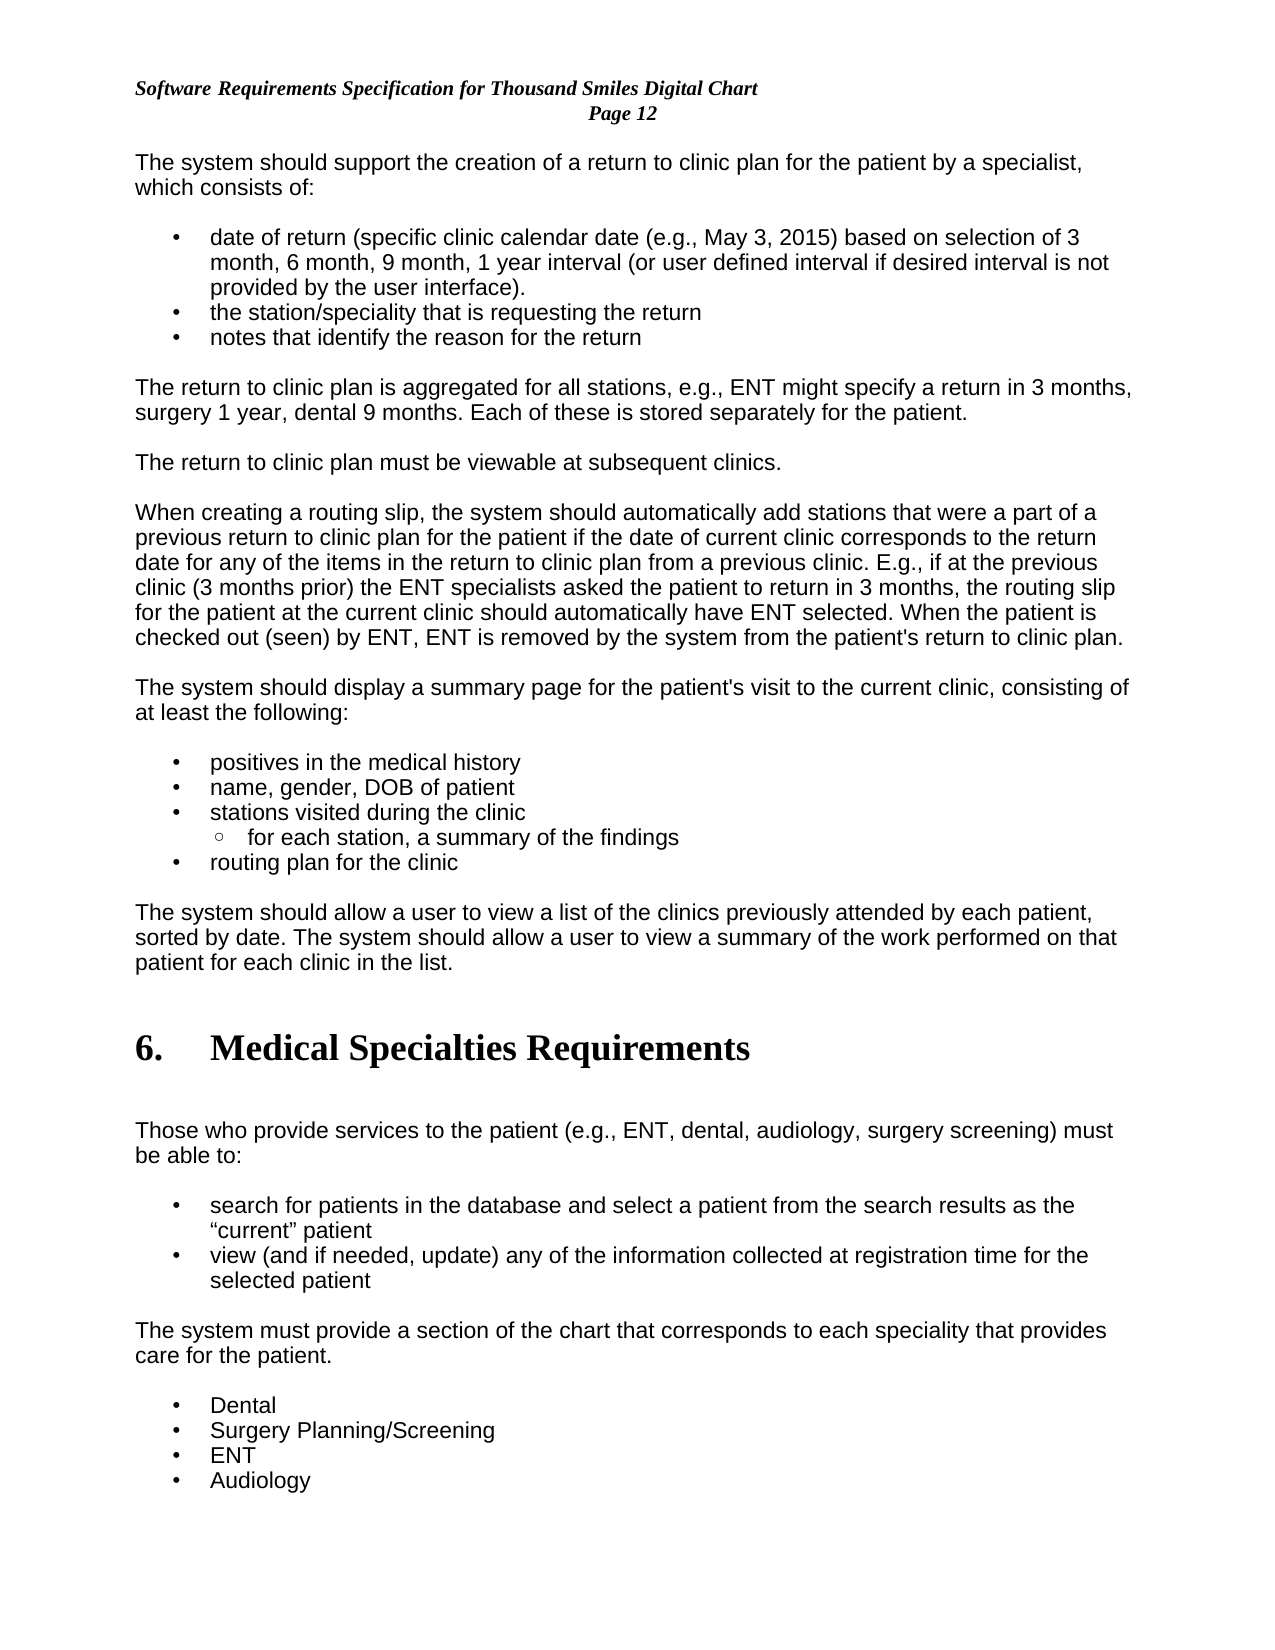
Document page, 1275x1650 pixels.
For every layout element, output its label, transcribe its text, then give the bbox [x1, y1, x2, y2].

list search for patients in the database and select a patient from the search results as the “current” patient [172, 1193, 1140, 1243]
text Those who provide services to the patient (e.g., ENT, dental, audiology, surgery screening) must be able to: [135, 1118, 1140, 1168]
subtitle Medical Specialties Requirements [135, 1025, 1140, 1068]
text The return to clinic plan is aggregated for all stations, e.g., ENT might specify a return in 3 months, surgery 1 year, dental 9 months. Each of these is stored separately for the patient. [135, 375, 1140, 425]
text The return to clinic plan must be viewable at subsequent clinics. [135, 450, 1140, 475]
list date of return (specific clinic calendar date (e.g., May 3, 2015) based on selection of 3 month, 6 month, 9 month, 1 year interval (or user defined interval if desired interval is not provided by the user interface). [172, 225, 1140, 300]
list stations visited during the clinic [172, 800, 1140, 825]
list routing plan for the clinic [172, 850, 1140, 875]
list name, gender, DOB of patient [172, 775, 1140, 800]
list the station/speciality that is requesting the return [172, 300, 1140, 325]
list notes that identify the reason for the return [172, 325, 1140, 350]
list for each station, a summary of the findings [210, 825, 1140, 850]
list positives in the medical history [172, 750, 1140, 775]
list Surgery Planning/Screening [172, 1418, 1140, 1443]
list Audiology [172, 1468, 1140, 1493]
text The system should support the creation of a return to clinic plan for the patient by a specialist, which consists of: [135, 150, 1140, 200]
list ENT [172, 1443, 1140, 1468]
list view (and if needed, update) any of the information collected at registration time for the selected patient [172, 1243, 1140, 1293]
list Dental [172, 1393, 1140, 1418]
text When creating a routing slip, the system should automatically add stations that were a part of a previous return to clinic plan for the patient if the date of current clinic corresponds to the return date for any of the items in the return to clinic plan from a previous clinic. E.g., if at the previous clinic (3 months prior) the ENT specialists asked the patient to return in 3 months, the routing slip for the patient at the current clinic should automatically have ENT selected. When the patient is checked out (seen) by ENT, ENT is removed by the system from the patient's return to clinic plan. [135, 500, 1140, 650]
text The system should display a summary page for the patient's visit to the current clinic, consisting of at least the following: [135, 675, 1140, 725]
text The system should allow a user to view a list of the clinics previously attended by each patient, sorted by date. The system should allow a user to view a summary of the work performed on that patient for each clinic in the list. [135, 900, 1140, 975]
text The system must provide a section of the chart that corresponds to each speciality that provides care for the patient. [135, 1318, 1140, 1368]
